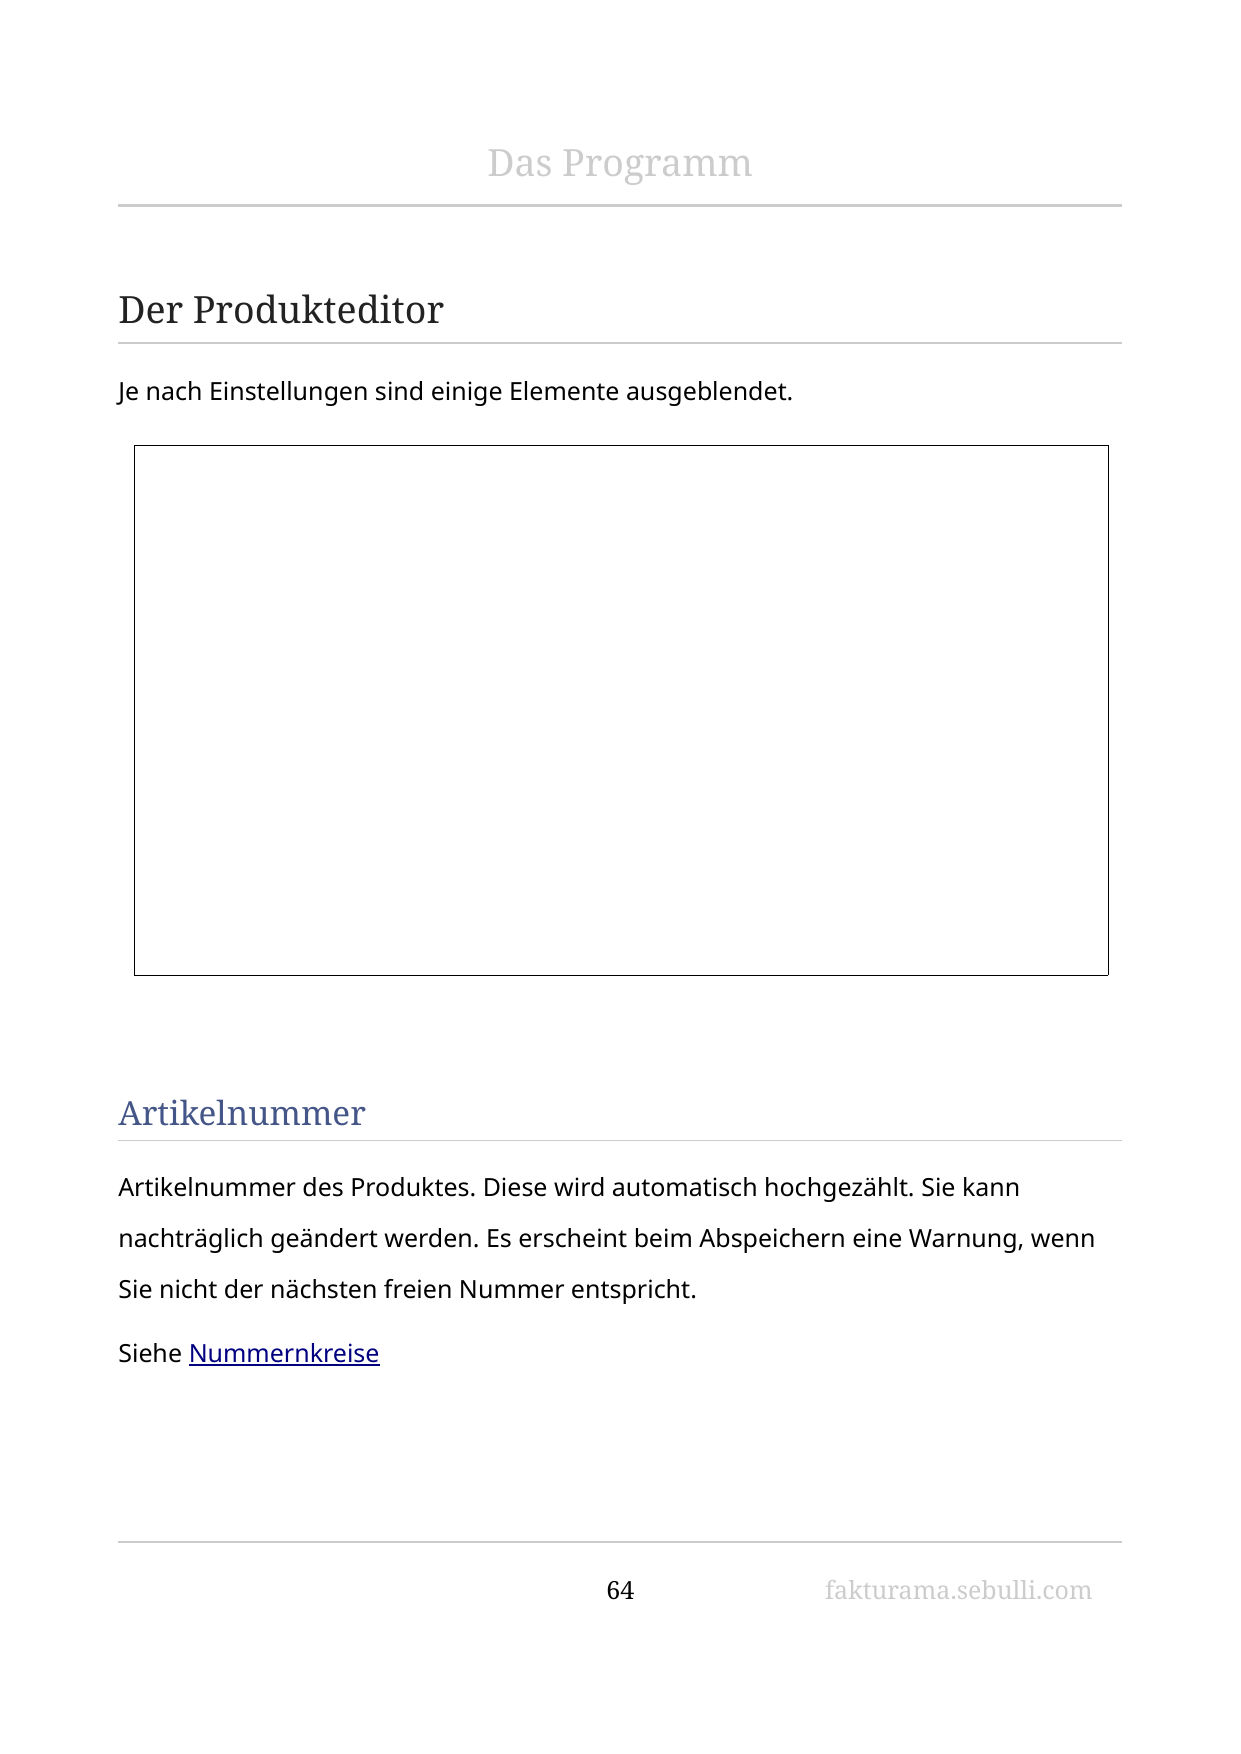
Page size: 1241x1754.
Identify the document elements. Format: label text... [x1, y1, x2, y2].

text Je nach Einstellungen sind einige Elemente ausgeblendet. [118, 373, 1122, 407]
text Siehe Nummernkreise [118, 1335, 1122, 1369]
subtitle Der Produkteditor [118, 283, 1122, 342]
subtitle Artikelnummer [118, 1090, 1122, 1140]
text Artikelnummer des Produktes. Diese wird automatisch hochgezählt. Sie kann nachträglich geändert werden. Es erscheint beim Abspeichern eine Warnung, wenn Sie nicht der nächsten freien Nummer entspricht. [118, 1170, 1122, 1306]
